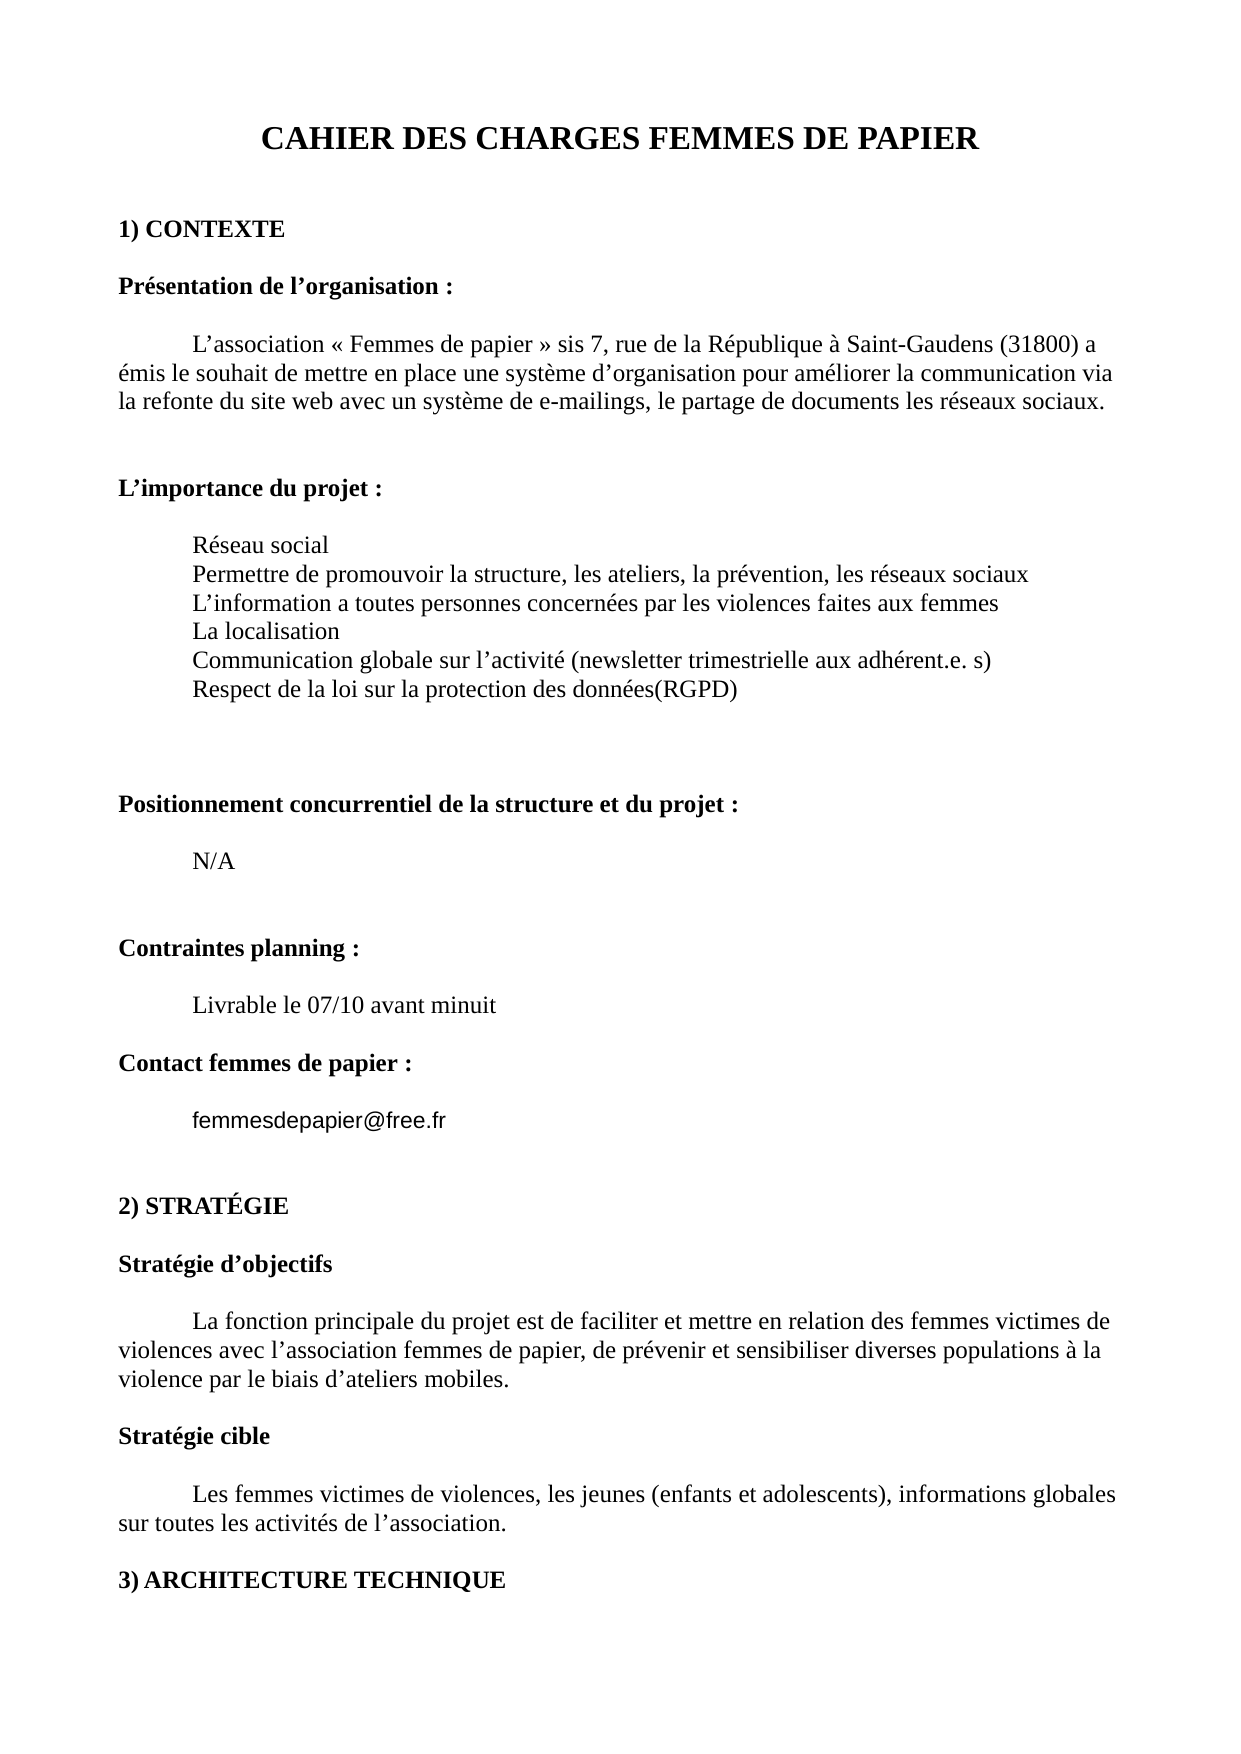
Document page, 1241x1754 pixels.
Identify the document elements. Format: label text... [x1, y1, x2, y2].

text Présentation de l’organisation : [118, 271, 1122, 300]
text Réseau social [118, 530, 1122, 559]
text Communication globale sur l’activité (newsletter trimestrielle aux adhérent.e. s) [118, 645, 1122, 674]
text La fonction principale du projet est de faciliter et mettre en relation des femmes victimes de violences avec l’association femmes de papier, de prévenir et sensibiliser diverses populations à la violence par le biais d’ateliers mobiles. [118, 1306, 1122, 1393]
text L’importance du projet : [118, 473, 1122, 501]
text L’information a toutes personnes concernées par les violences faites aux femmes [118, 588, 1122, 616]
text Stratégie cible [118, 1421, 1122, 1450]
text Permettre de promouvoir la structure, les ateliers, la prévention, les réseaux sociaux [118, 559, 1122, 588]
text Livrable le 07/10 avant minuit [118, 990, 1122, 1019]
text CAHIER DES CHARGES FEMMES DE PAPIER [118, 118, 1122, 156]
text Stratégie d’objectifs [118, 1249, 1122, 1278]
text N/A [118, 846, 1122, 875]
text 2) STRATÉGIE [118, 1191, 1122, 1220]
text La localisation [118, 616, 1122, 645]
text femmesdepapier@free.fr [118, 1105, 1122, 1134]
text 3) ARCHITECTURE TECHNIQUE [118, 1565, 1122, 1594]
text Contact femmes de papier : [118, 1048, 1122, 1076]
text Respect de la loi sur la protection des données(RGPD) [118, 674, 1122, 703]
text Positionnement concurrentiel de la structure et du projet : [118, 789, 1122, 818]
text L’association « Femmes de papier » sis 7, rue de la République à Saint-Gaudens (31800) a émis le souhait de mettre en place une système d’organisation pour améliorer la communication via la refonte du site web avec un système de e-mailings, le partage de documents les réseaux sociaux. [118, 329, 1122, 415]
text Contraintes planning : [118, 933, 1122, 961]
text Les femmes victimes de violences, les jeunes (enfants et adolescents), informations globales sur toutes les activités de l’association. [118, 1479, 1122, 1536]
text 1) CONTEXTE [118, 214, 1122, 243]
